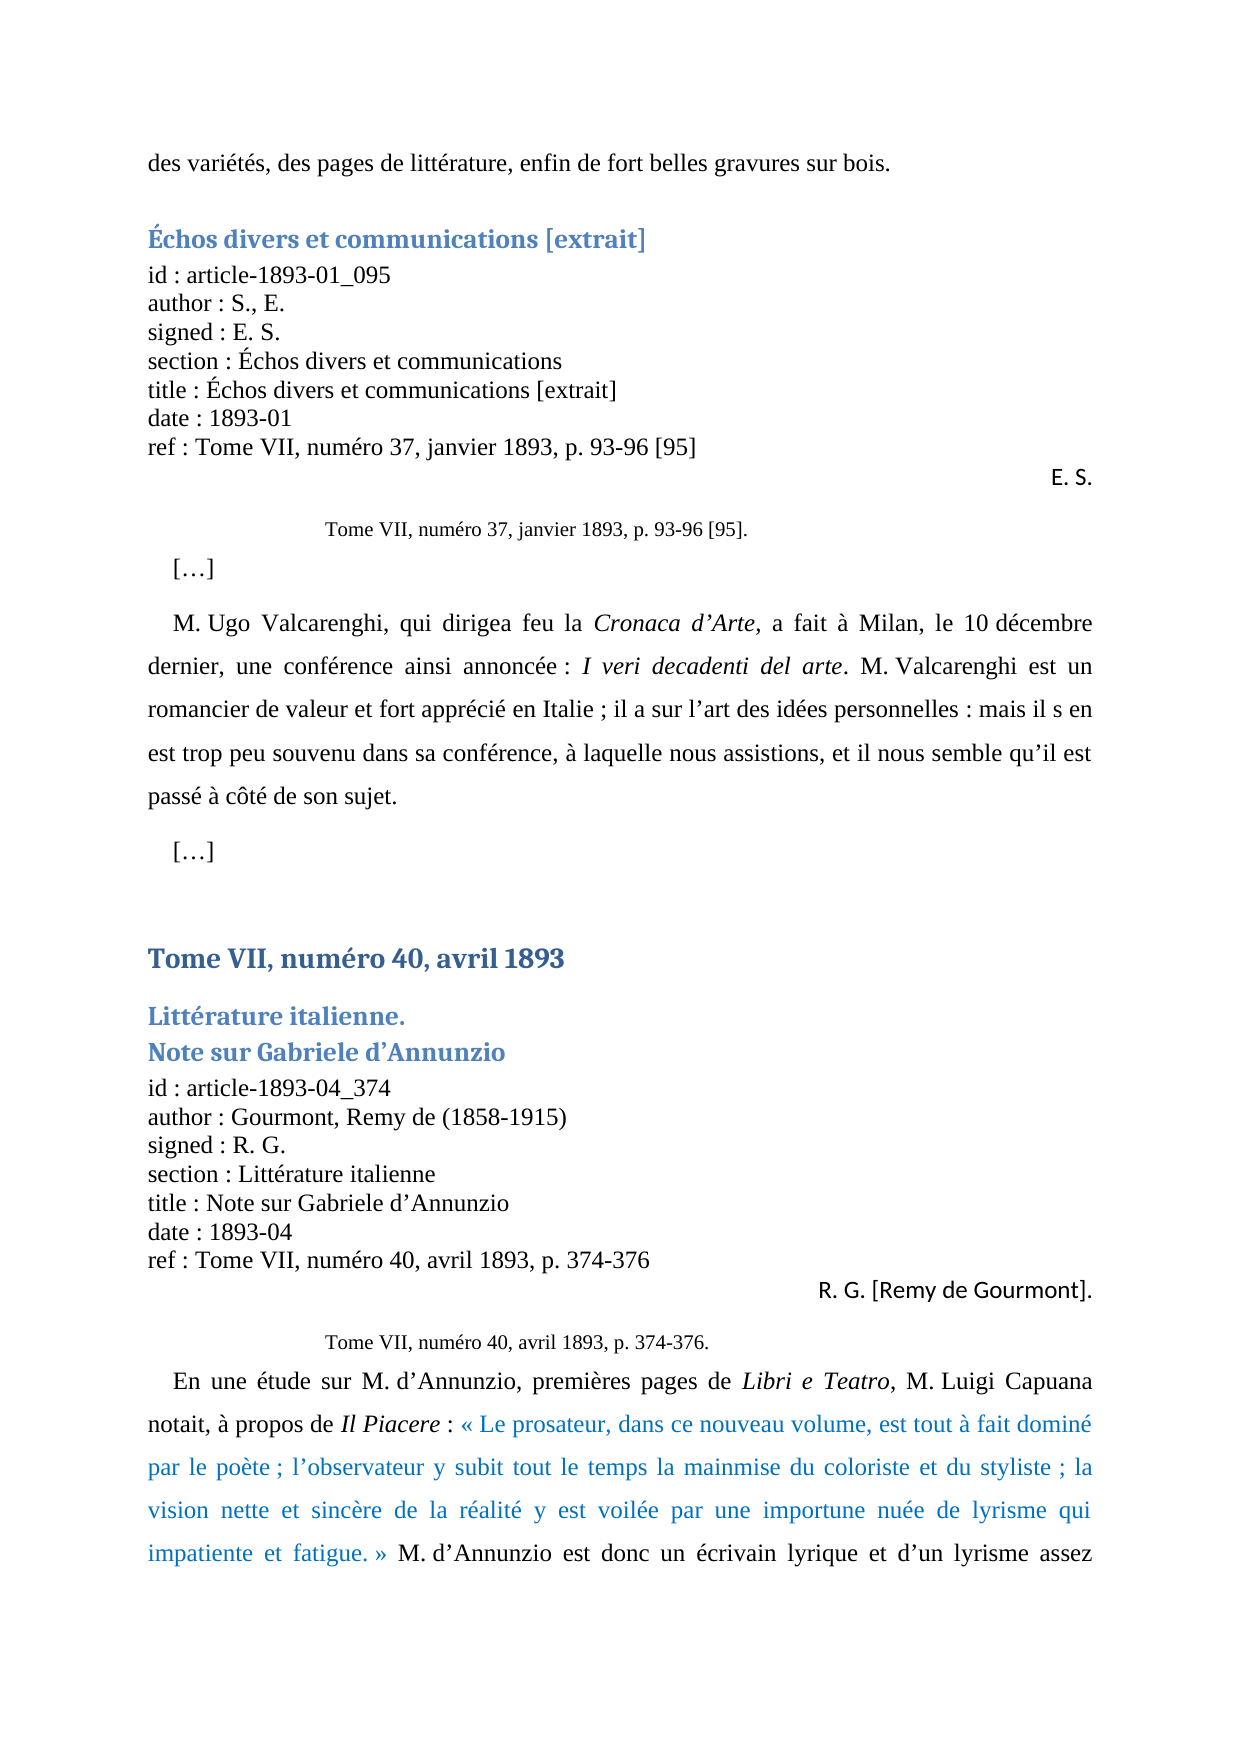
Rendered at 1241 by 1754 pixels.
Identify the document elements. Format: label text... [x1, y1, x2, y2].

text id : article-1893-01_095 [148, 260, 1093, 288]
text author : S., E. [148, 288, 1093, 317]
text date : 1893-01 [148, 403, 1093, 432]
text title : Échos divers et communications [extrait] [148, 375, 1093, 403]
text Tome VII, numéro 40, avril 1893, p. 374-376. [325, 1330, 1093, 1354]
text Tome VII, numéro 37, janvier 1893, p. 93-96 [95]. [325, 517, 1093, 541]
subtitle Échos divers et communications [extrait] [148, 224, 1093, 255]
text signed : E. S. [148, 317, 1093, 346]
text ref : Tome VII, numéro 40, avril 1893, p. 374-376 [148, 1245, 1093, 1274]
text M. Ugo Valcarenghi, qui dirigea feu la Cronaca d’Arte, a fait à Milan, le 10 décembre dernier, une conférence ainsi annoncée : I veri decadenti del arte. M. Valcarenghi est un romancier de valeur et fort apprécié en Italie ; il a sur l’art des idées personnelles : mais il s en est trop peu souvenu dans sa conférence, à laquelle nous assistions, et il nous semble qu’il est passé à côté de son sujet. [148, 608, 1093, 809]
subtitle Tome VII, numéro 40, avril 1893 [148, 942, 1093, 976]
text date : 1893-04 [148, 1217, 1093, 1245]
text R. G. [Remy de Gourmont]. [148, 1274, 1093, 1305]
text En une étude sur M. d’Annunzio, premières pages de Libri e Teatro, M. Luigi Capuana notait, à propos de Il Piacere : « Le prosateur, dans ce nouveau volume, est tout à fait dominé par le poète ; l’observateur y subit tout le temps la mainmise du coloriste et du styliste ; la vision nette et sincère de la réalité y est voilée par une importune nuée de lyrisme qui impatiente et fatigue. » M. d’Annunzio est donc un écrivain lyrique et d’un lyrisme assez [148, 1366, 1093, 1567]
text id : article-1893-04_374 [148, 1073, 1093, 1102]
text title : Note sur Gabriele d’Annunzio [148, 1188, 1093, 1217]
subtitle Littérature italienne. Note sur Gabriele d’Annunzio [148, 1001, 1093, 1068]
text […] [148, 836, 1093, 865]
text des variétés, des pages de littérature, enfin de fort belles gravures sur bois. [148, 148, 1093, 176]
text E. S. [148, 461, 1093, 492]
text […] [148, 553, 1093, 581]
text author : Gourmont, Remy de (1858-1915) [148, 1102, 1093, 1130]
text ref : Tome VII, numéro 37, janvier 1893, p. 93-96 [95] [148, 432, 1093, 461]
text section : Littérature italienne [148, 1159, 1093, 1188]
text section : Échos divers et communications [148, 346, 1093, 375]
text signed : R. G. [148, 1130, 1093, 1159]
